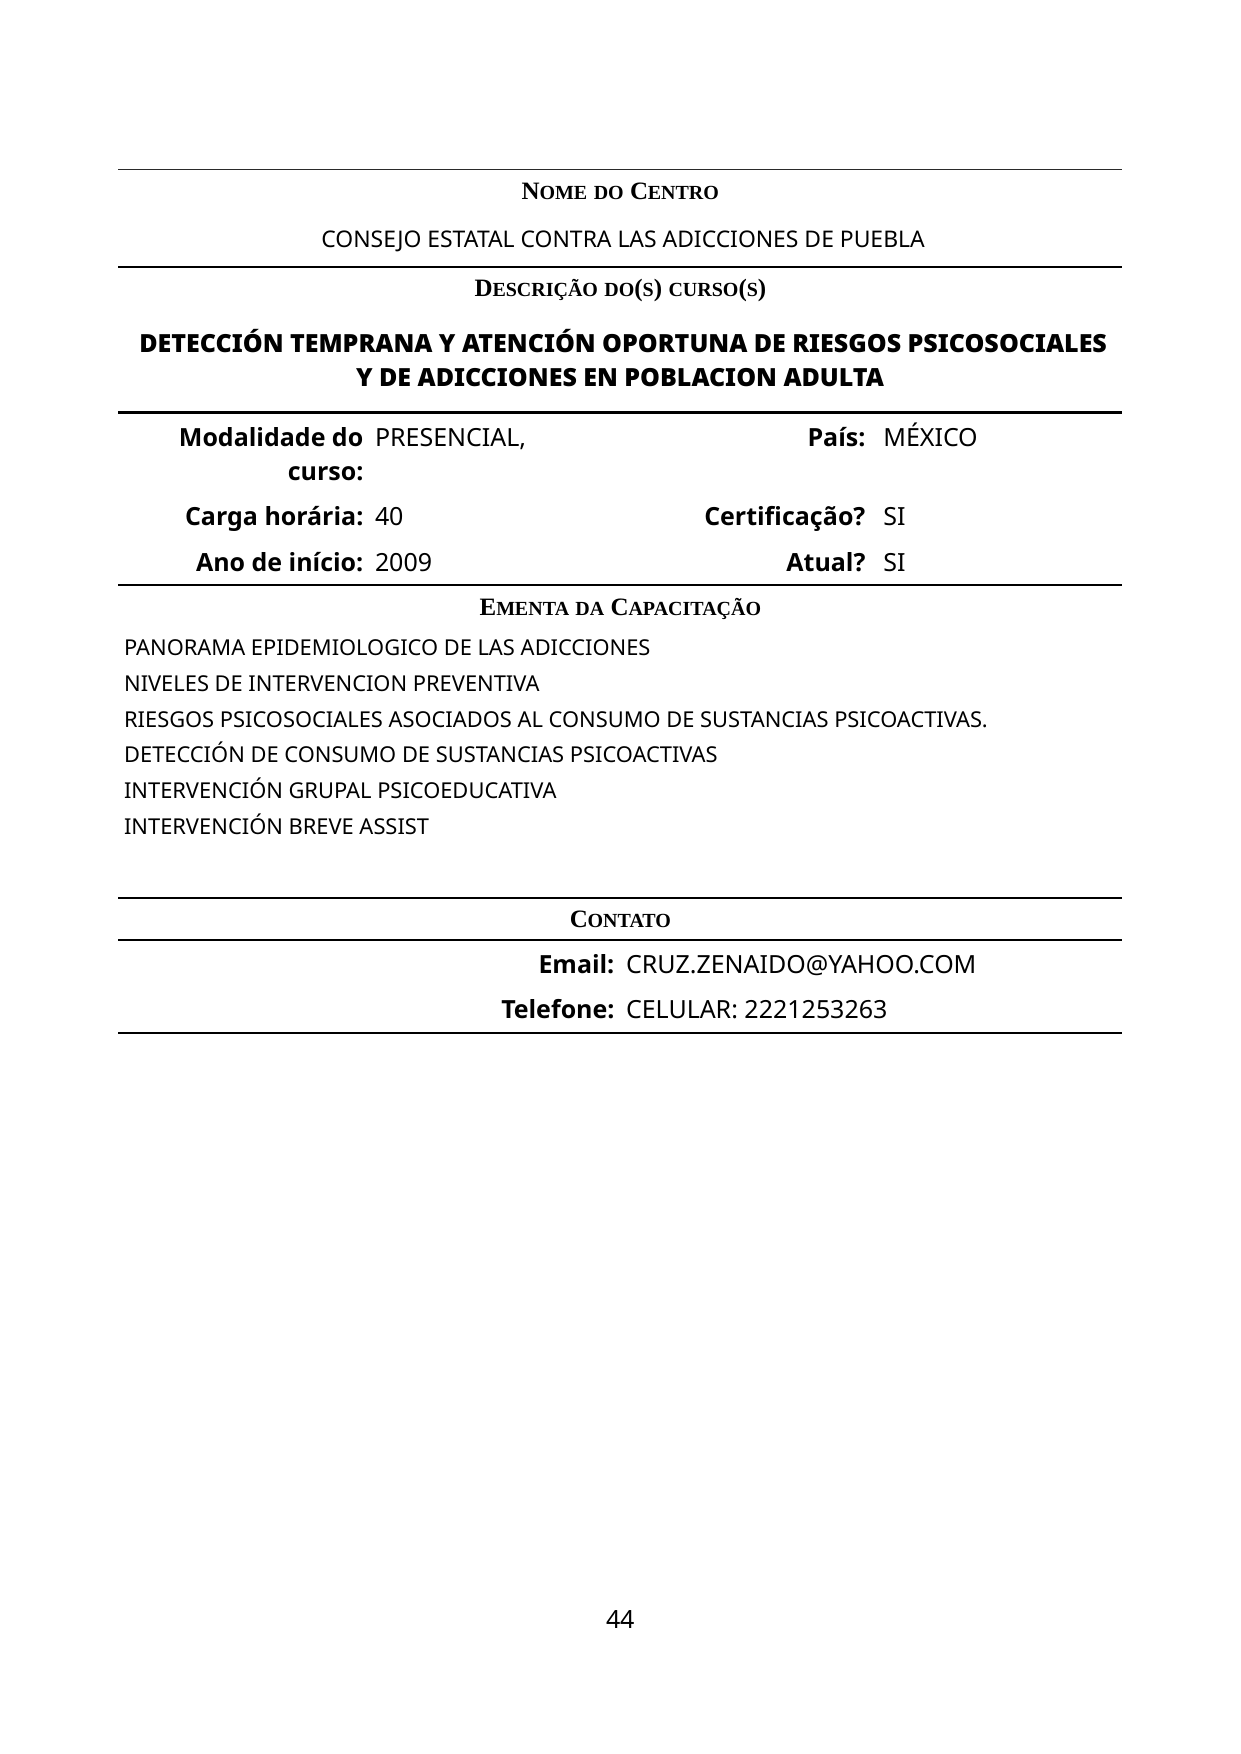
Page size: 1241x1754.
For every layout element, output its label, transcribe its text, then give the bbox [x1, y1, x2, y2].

table_cell Atual? [620, 539, 871, 584]
table_cell Email: [118, 941, 620, 986]
table_header Nome do Centro [118, 171, 1122, 211]
table_cell Contato [118, 899, 1122, 939]
table_cell Telefone: [118, 986, 620, 1032]
table_cell Descrição do(s) curso(s) [118, 268, 1122, 308]
table_cell SI [871, 493, 1122, 538]
table_cell Modalidade do curso: [118, 414, 369, 493]
table_cell Ano de início: [118, 539, 369, 584]
table_cell Certificação? [620, 493, 871, 538]
table_cell SI [871, 539, 1122, 584]
table_cell CRUZ.ZENAIDO@YAHOO.COM [620, 941, 1122, 986]
table_cell PRESENCIAL, [369, 414, 620, 493]
table_cell MÉXICO [871, 414, 1122, 493]
table_cell 2009 [369, 539, 620, 584]
table_cell País: [620, 414, 871, 493]
table_cell CONSEJO ESTATAL CONTRA LAS ADICCIONES DE PUEBLA [118, 211, 1122, 266]
table_cell 40 [369, 493, 620, 538]
table_cell Ementa da Capacitação [118, 586, 1122, 626]
table_cell CELULAR: 2221253263 [620, 986, 1122, 1032]
table_cell Carga horária: [118, 493, 369, 538]
table_cell PANORAMA EPIDEMIOLOGICO DE LAS ADICCIONES NIVELES DE INTERVENCION PREVENTIVA RIESGOS PSICOSOCIALES ASOCIADOS AL CONSUMO DE SUSTANCIAS PSICOACTIVAS. DETECCIÓN DE CONSUMO DE SUSTANCIAS PSICOACTIVAS INTERVENCIÓN GRUPAL PSICOEDUCATIVA INTERVENCIÓN BREVE ASSIST [118, 626, 1122, 897]
table_cell DETECCIÓN TEMPRANA Y ATENCIÓN OPORTUNA DE RIESGOS PSICOSOCIALES Y DE ADICCIONES EN POBLACION ADULTA [118, 308, 1122, 411]
